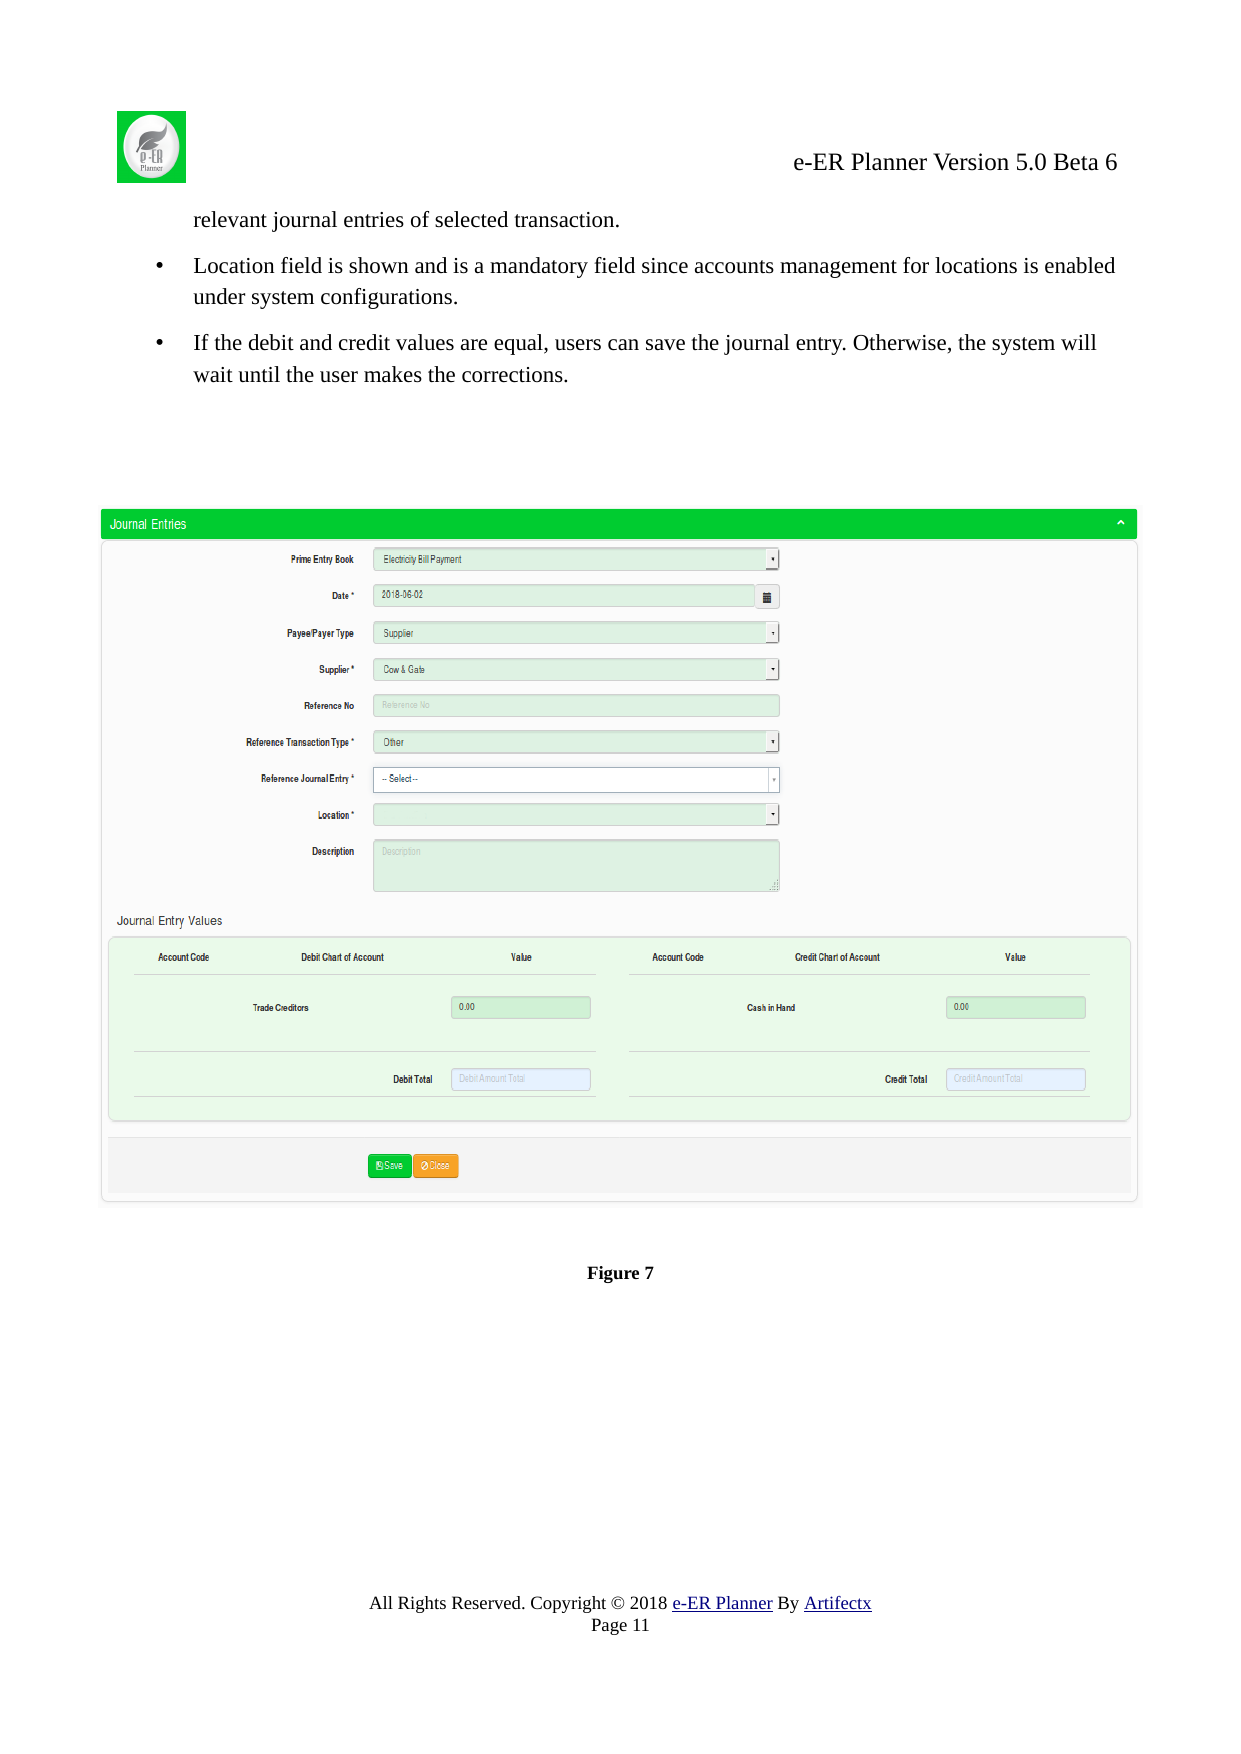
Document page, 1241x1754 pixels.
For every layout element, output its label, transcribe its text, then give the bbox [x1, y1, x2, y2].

list Location field is shown and is a mandatory field since accounts management for locations is enabled under system configurations. [156, 252, 1122, 310]
list If the debit and credit values are equal, users can save the journal entry. Otherwise, the system will wait until the user makes the corrections. [156, 329, 1122, 387]
picture [98, 505, 1143, 1208]
picture [117, 111, 186, 183]
list relevant journal entries of selected transaction. [156, 206, 1122, 232]
text Figure 7 [118, 1262, 1122, 1284]
